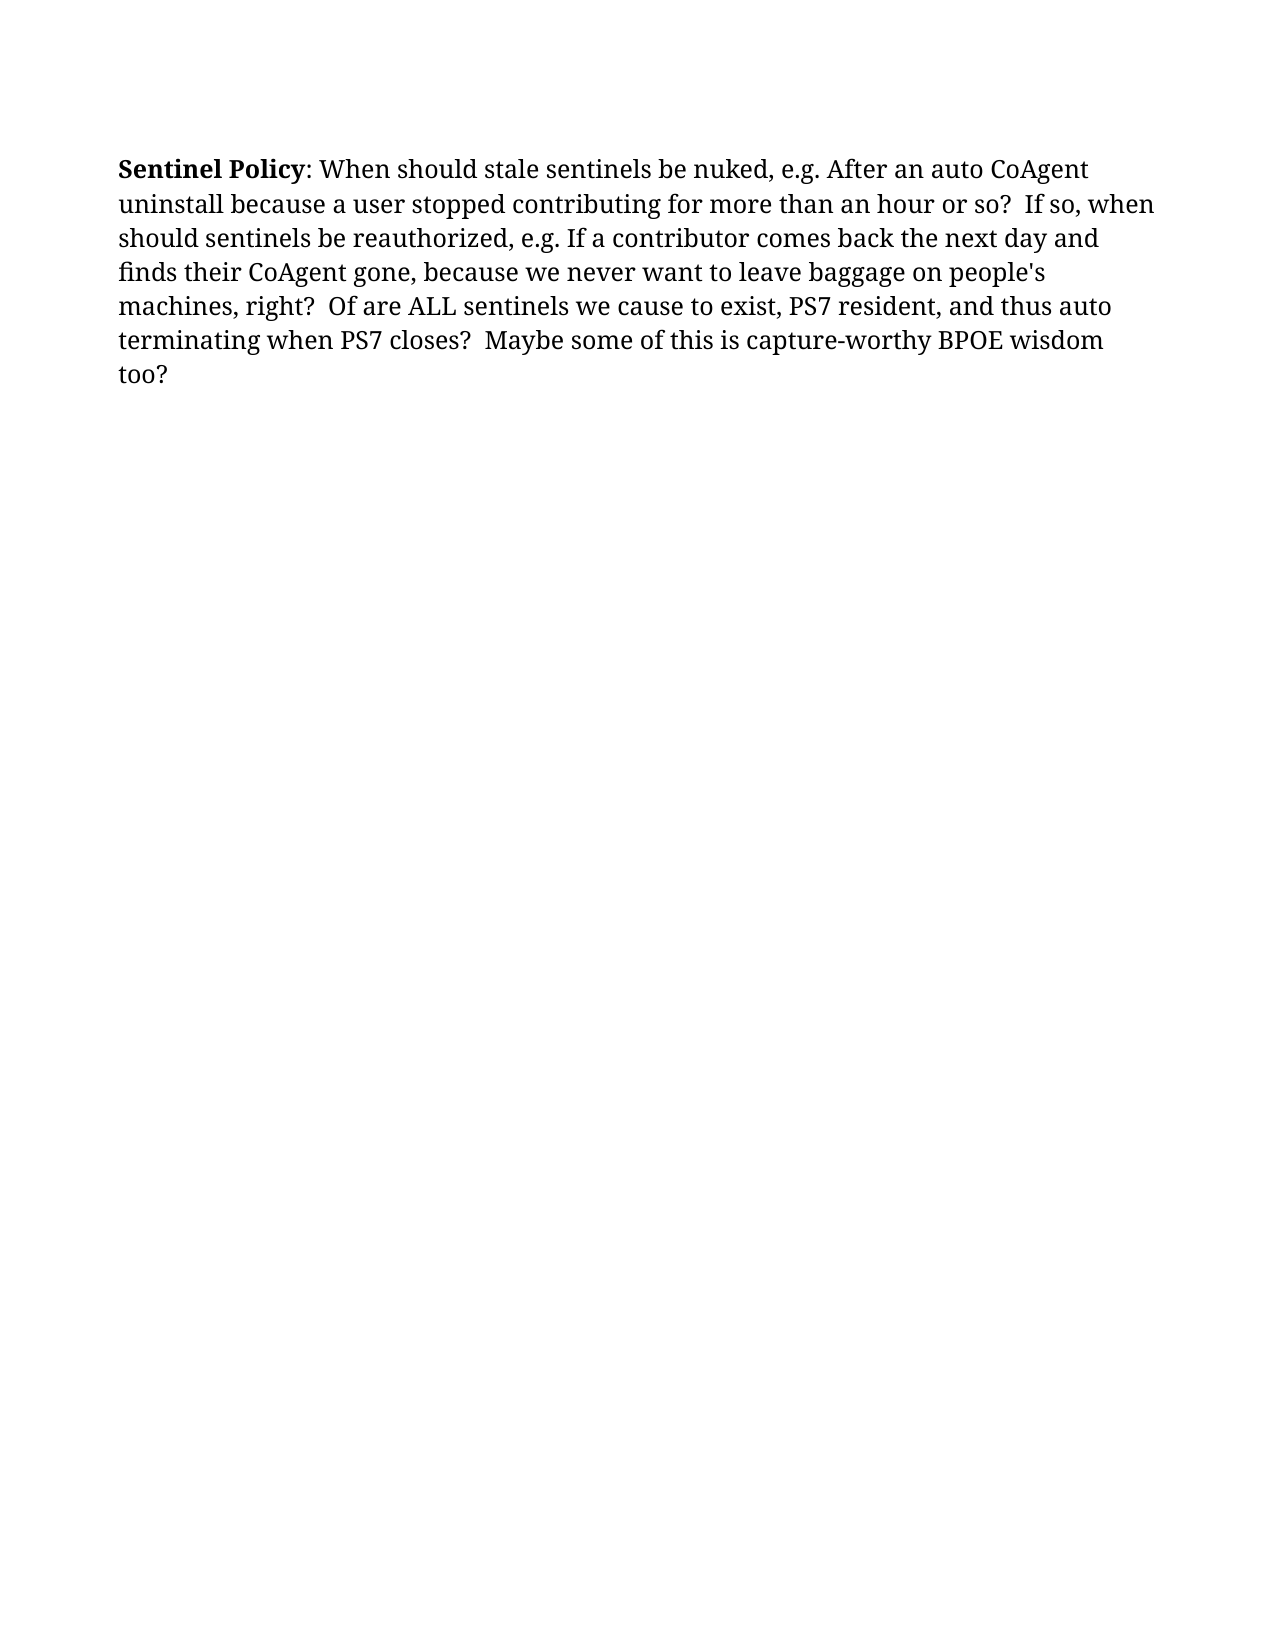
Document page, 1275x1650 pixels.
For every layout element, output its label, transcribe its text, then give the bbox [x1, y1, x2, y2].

text Sentinel Policy: When should stale sentinels be nuked, e.g. After an auto CoAgent uninstall because a user stopped contributing for more than an hour or so? If so, when should sentinels be reauthorized, e.g. If a contributor comes back the next day and finds their CoAgent gone, because we never want to leave baggage on people's machines, right? Of are ALL sentinels we cause to exist, PS7 resident, and thus auto terminating when PS7 closes? Maybe some of this is capture-worthy BPOE wisdom too? [118, 152, 1157, 391]
